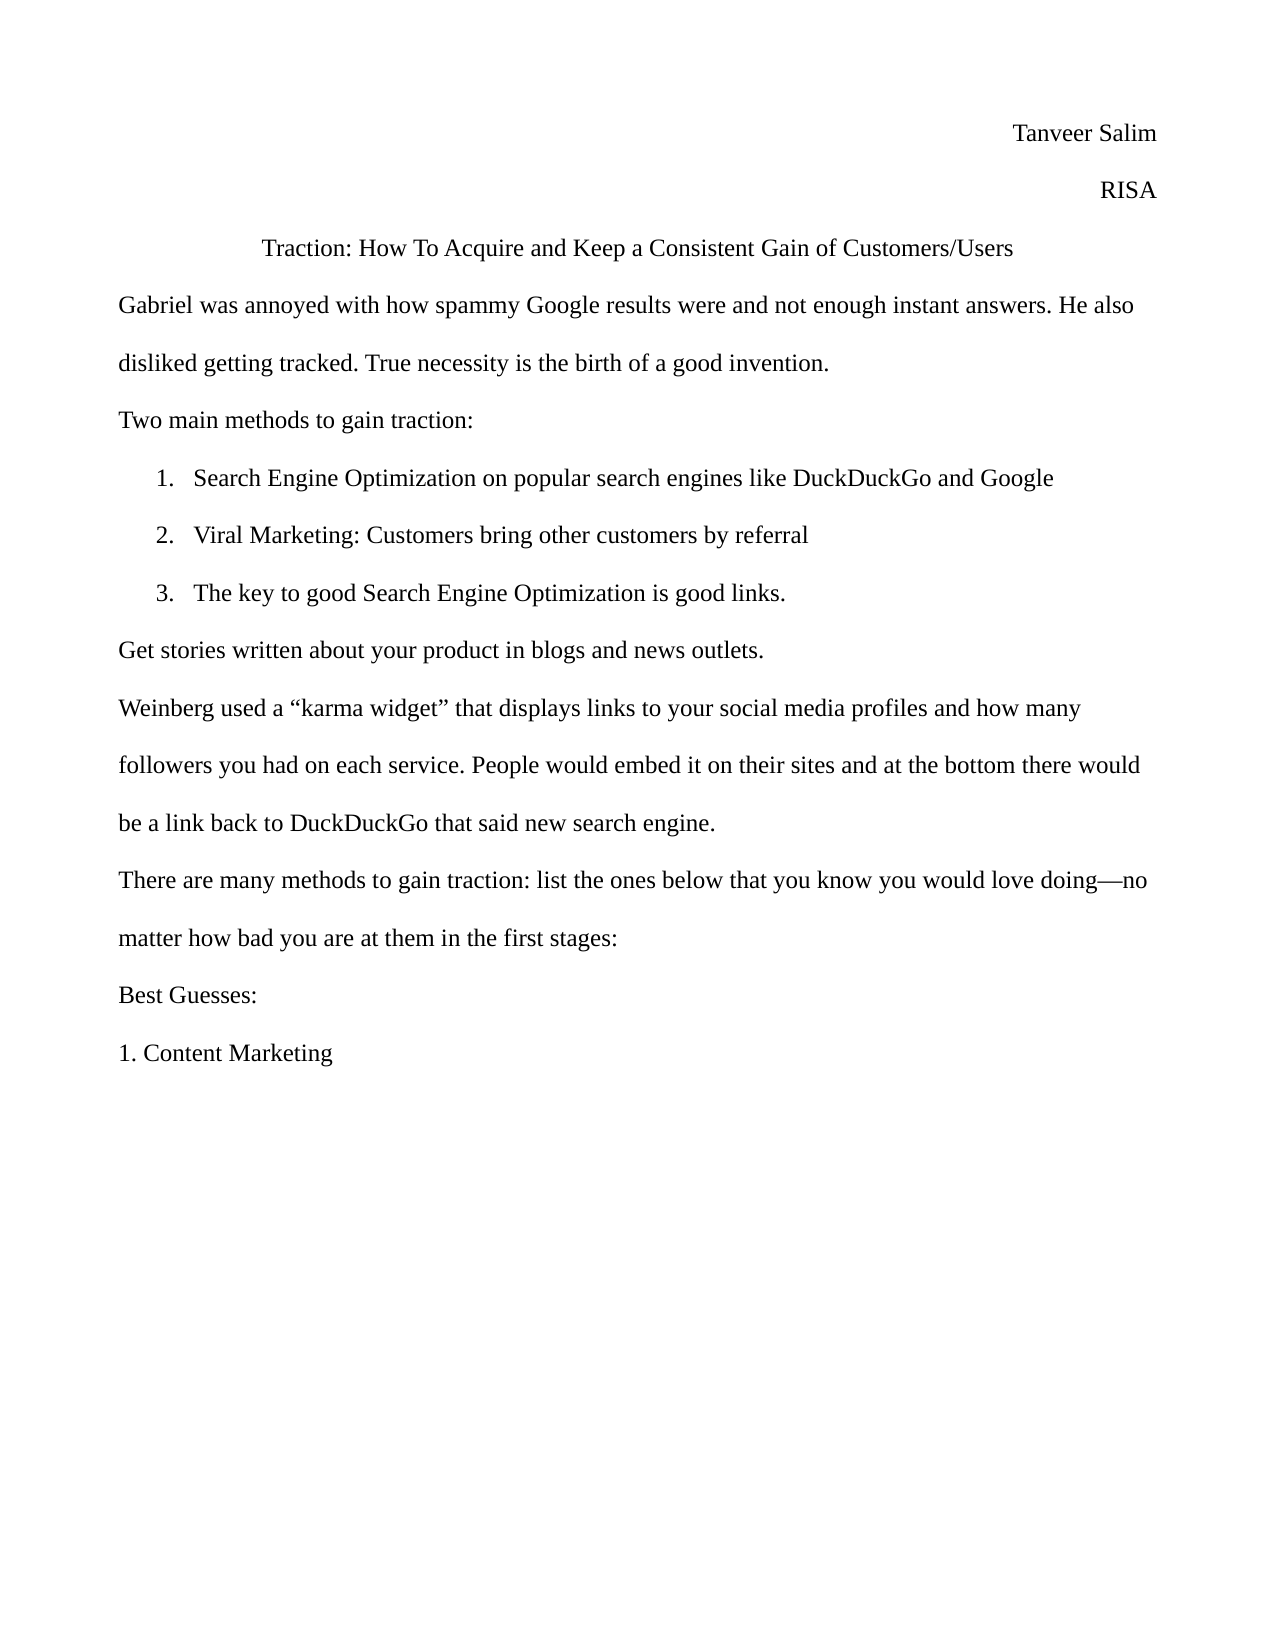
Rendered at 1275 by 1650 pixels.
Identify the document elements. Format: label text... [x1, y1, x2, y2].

text There are many methods to gain traction: list the ones below that you know you would love doing—no matter how bad you are at them in the first stages: [118, 866, 1157, 952]
text Traction: How To Acquire and Keep a Consistent Gain of Customers/Users [118, 233, 1157, 262]
text Tanveer Salim [118, 118, 1157, 147]
text Get stories written about your product in blogs and news outlets. [118, 636, 1157, 664]
text Two main methods to gain traction: [118, 406, 1157, 434]
text Gabriel was annoyed with how spammy Google results were and not enough instant answers. He also disliked getting tracked. True necessity is the birth of a good invention. [118, 291, 1157, 377]
text RISA [118, 176, 1157, 204]
text Weinberg used a “karma widget” that displays links to your social media profiles and how many followers you had on each service. People would embed it on their sites and at the bottom there would be a link back to DuckDuckGo that said new search engine. [118, 693, 1157, 837]
text Best Guesses: [118, 981, 1157, 1009]
list Search Engine Optimization on popular search engines like DuckDuckGo and Google [156, 463, 1157, 492]
list Viral Marketing: Customers bring other customers by referral [156, 521, 1157, 549]
list The key to good Search Engine Optimization is good links. [156, 578, 1157, 607]
text 1. Content Marketing [118, 1038, 1157, 1067]
